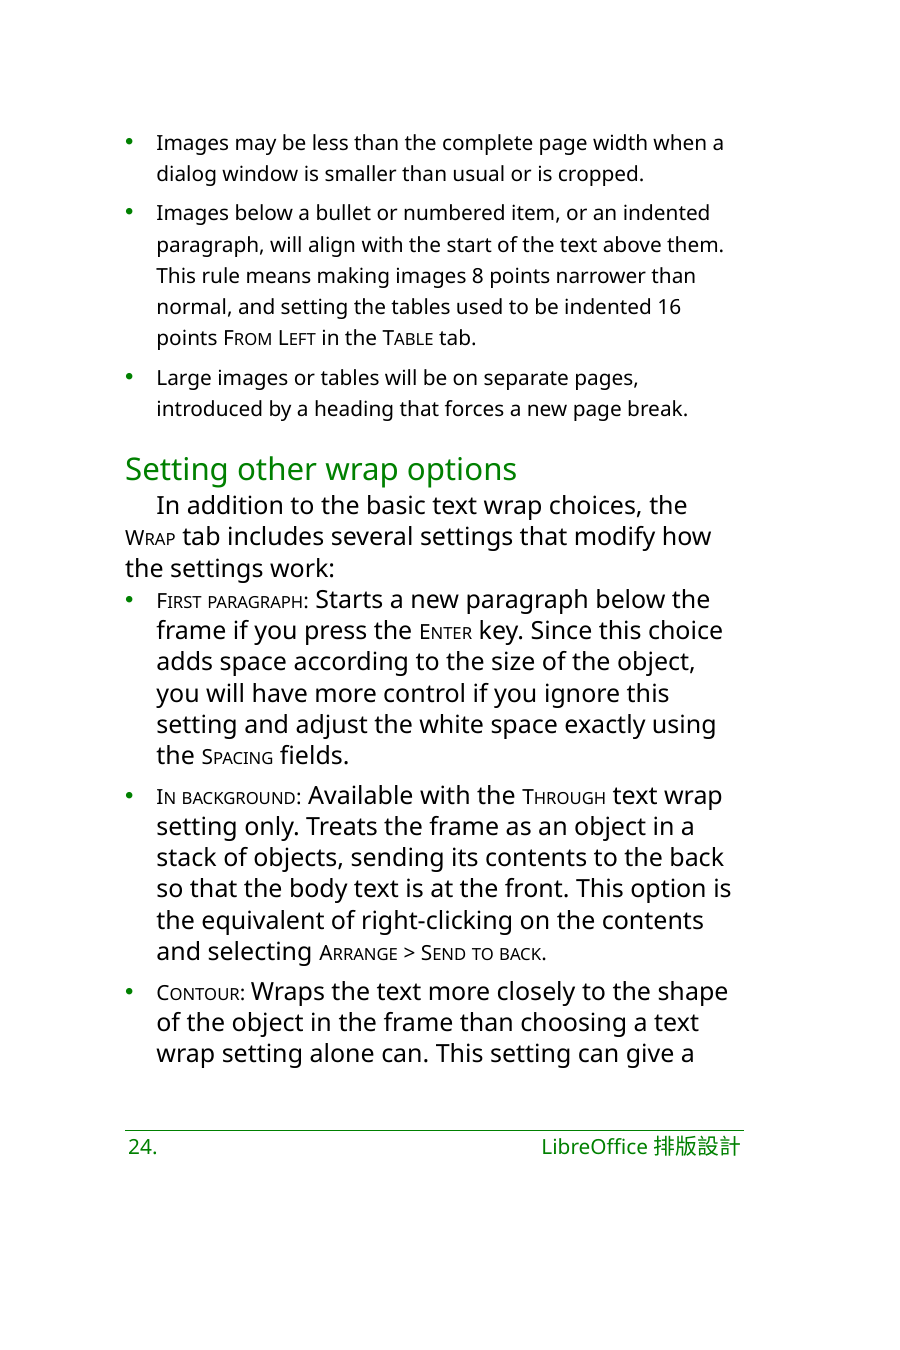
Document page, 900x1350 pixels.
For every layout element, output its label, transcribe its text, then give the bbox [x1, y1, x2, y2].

list Contour: Wraps the text more closely to the shape of the object in the frame than choosing a text wrap setting alone can. This setting can give a [125, 975, 744, 1069]
subtitle Setting other wrap options [125, 447, 744, 489]
list Images may be less than the complete page width when a dialog window is smaller than usual or is cropped. [125, 125, 744, 187]
text In addition to the basic text wrap choices, the Wrap tab includes several settings that modify how the settings work: [125, 489, 744, 583]
list Large images or tables will be on separate pages, introduced by a heading that forces a new page break. [125, 360, 744, 423]
list In background: Available with the Through text wrap setting only. Treats the frame as an object in a stack of objects, sending its contents to the back so that the body text is at the front. This option is the equivalent of right-clicking on the contents and selecting Arrange > Send to back. [125, 779, 744, 967]
list First paragraph: Starts a new paragraph below the frame if you press the Enter key. Since this choice adds space according to the size of the object, you will have more control if you ignore this setting and adjust the white space exactly using the Spacing fields. [125, 583, 744, 771]
list Images below a bullet or numbered item, or an indented paragraph, will align with the start of the text above them. This rule means making images 8 points narrower than normal, and setting the tables used to be indented 16 points From Left in the Table tab. [125, 196, 744, 352]
